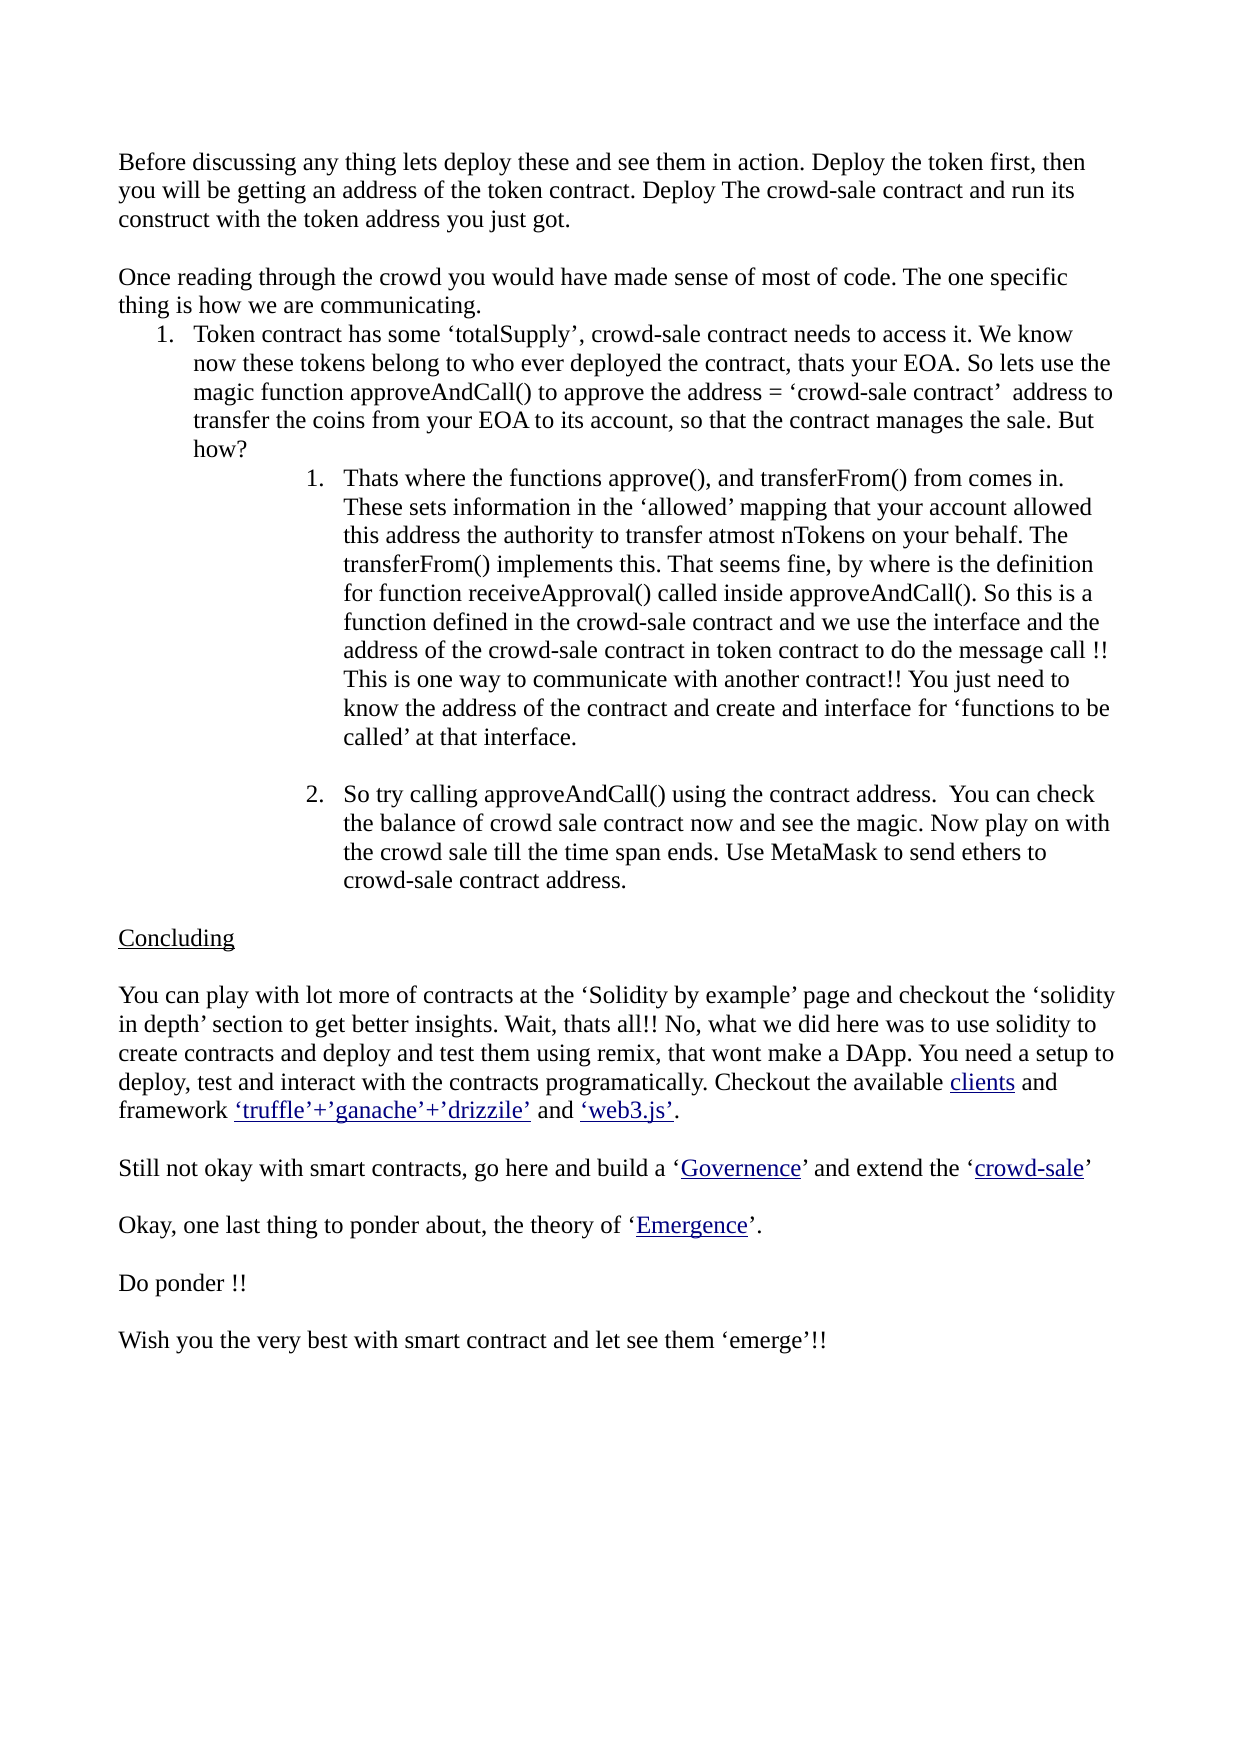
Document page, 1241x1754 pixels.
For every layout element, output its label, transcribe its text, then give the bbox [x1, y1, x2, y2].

text Wish you the very best with smart contract and let see them ‘emerge’!! [118, 1326, 1122, 1354]
list Thats where the functions approve(), and transferFrom() from comes in. These sets information in the ‘allowed’ mapping that your account allowed this address the authority to transfer atmost nTokens on your behalf. The transferFrom() implements this. That seems fine, by where is the definition for function receiveApproval() called inside approveAndCall(). So this is a function defined in the crowd-sale contract and we use the interface and the address of the crowd-sale contract in token contract to do the message call !! This is one way to communicate with another contract!! You just need to know the address of the contract and create and interface for ‘functions to be called’ at that interface. [306, 463, 1122, 751]
text Concluding [118, 923, 1122, 952]
text Do ponder !! [118, 1268, 1122, 1297]
list Token contract has some ‘totalSupply’, crowd-sale contract needs to access it. We know now these tokens belong to who ever deployed the contract, thats your EOA. So lets use the magic function approveAndCall() to approve the address = ‘crowd-sale contract’ address to transfer the coins from your EOA to its account, so that the contract manages the sale. But how? [156, 319, 1122, 463]
text Once reading through the crowd you would have made sense of most of code. The one specific thing is how we are communicating. [118, 262, 1122, 319]
text Okay, one last thing to ponder about, the theory of ‘Emergence’. [118, 1211, 1122, 1239]
list So try calling approveAndCall() using the contract address. You can check the balance of crowd sale contract now and see the magic. Now play on with the crowd sale till the time span ends. Use MetaMask to send ethers to crowd-sale contract address. [306, 779, 1122, 894]
text Still not okay with smart contracts, go here and build a ‘Governence’ and extend the ‘crowd-sale’ [118, 1153, 1122, 1182]
text You can play with lot more of contracts at the ‘Solidity by example’ page and checkout the ‘solidity in depth’ section to get better insights. Wait, thats all!! No, what we did here was to use solidity to create contracts and deploy and test them using remix, that wont make a DApp. You need a setup to deploy, test and interact with the contracts programatically. Checkout the available clients and framework ‘truffle’+’ganache’+’drizzile’ and ‘web3.js’. [118, 981, 1122, 1124]
text Before discussing any thing lets deploy these and see them in action. Deploy the token first, then you will be getting an address of the token contract. Deploy The crowd-sale contract and run its construct with the token address you just got. [118, 147, 1122, 233]
